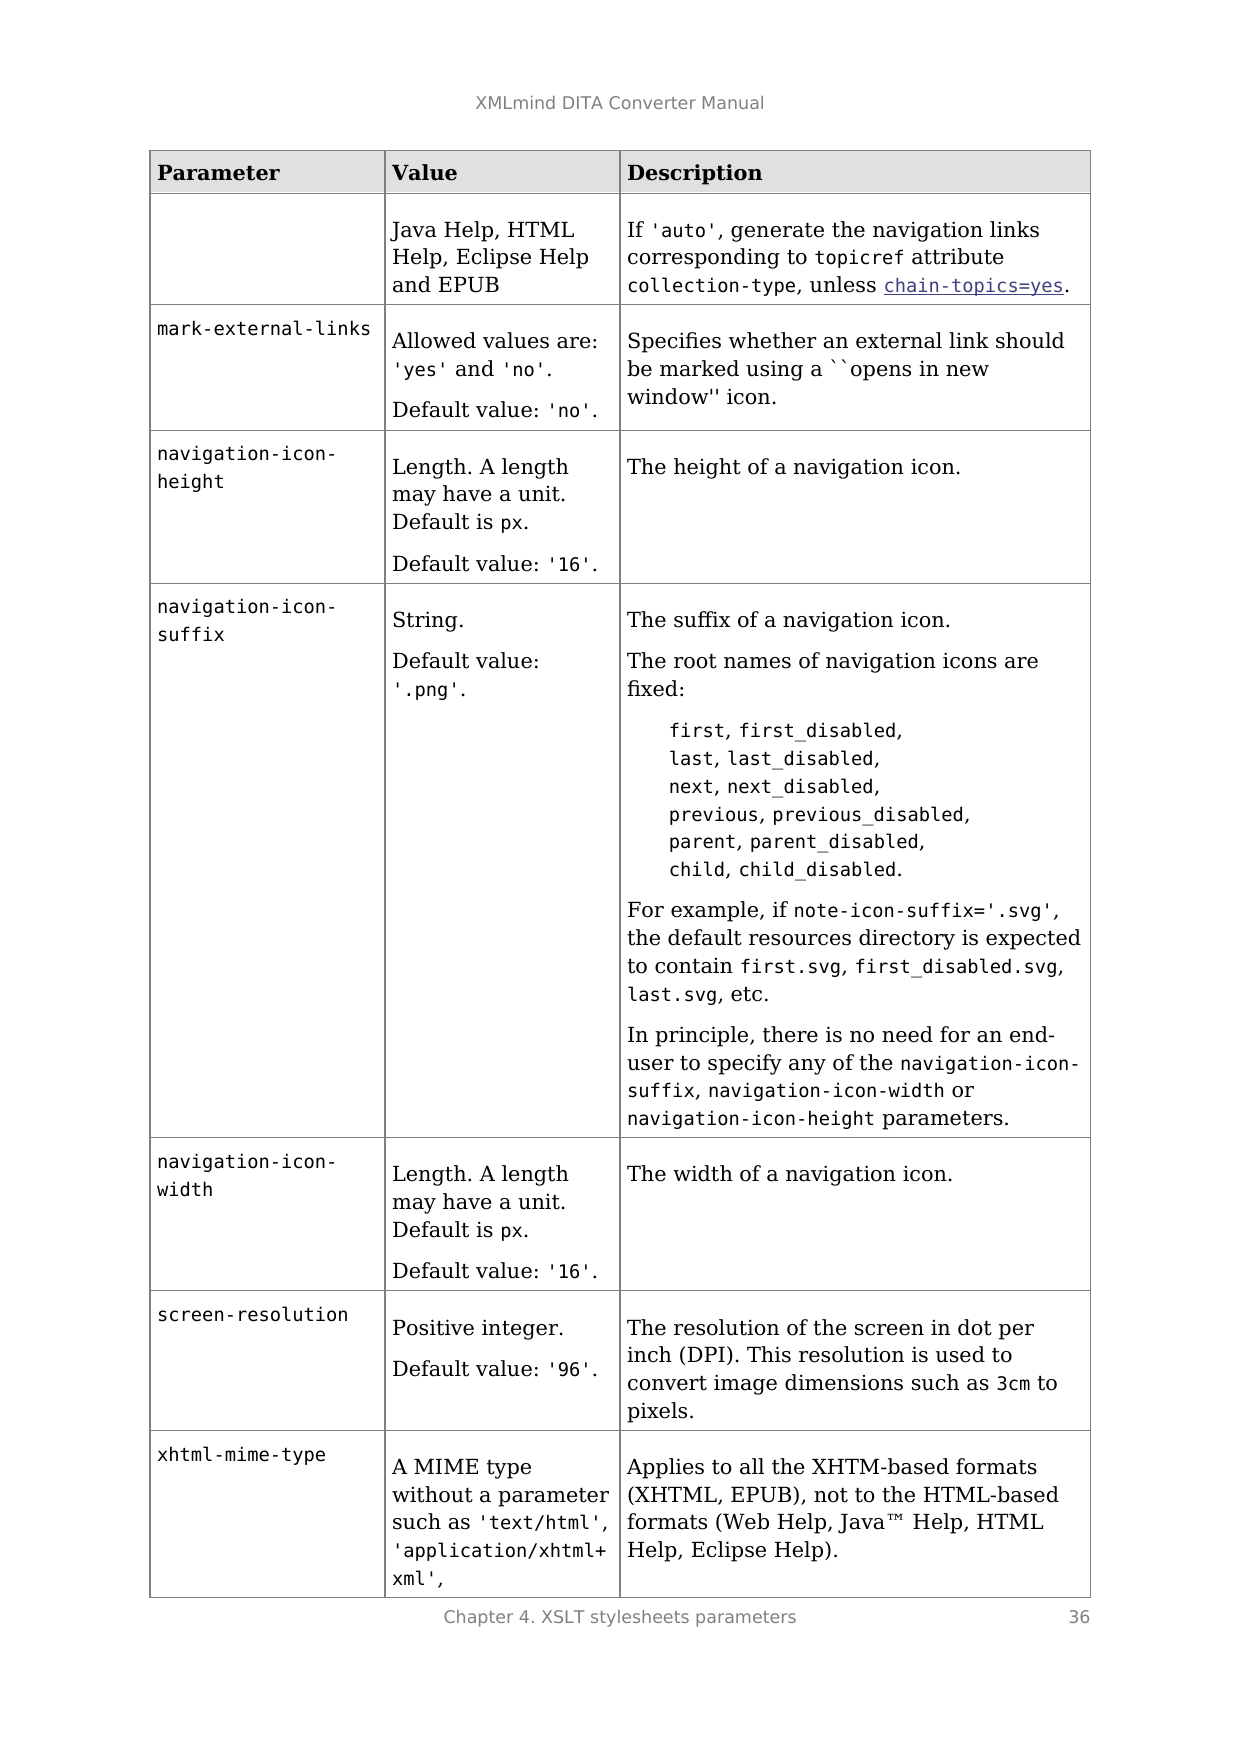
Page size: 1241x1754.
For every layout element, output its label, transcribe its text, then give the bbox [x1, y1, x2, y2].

table_cell [151, 194, 384, 304]
table_cell navigation-icon-height [151, 431, 384, 583]
table_cell navigation-icon-suffix [151, 584, 384, 1137]
table_cell Applies to all the XHTM-based formats (XHTML, EPUB), not to the HTML-based formats (Web Help, Java™ Help, HTML Help, Eclipse Help). [621, 1431, 1090, 1597]
table_cell A MIME type without a parameter such as 'text/html', 'application/xhtml+xml', [386, 1431, 619, 1597]
table_cell The width of a navigation icon. [621, 1138, 1090, 1290]
table_cell String. Default value: '.png'. [386, 584, 619, 1137]
table_cell The height of a navigation icon. [621, 431, 1090, 583]
table_cell Length. A length may have a unit. Default is px. Default value: '16'. [386, 1138, 619, 1290]
table_cell Specifies whether an external link should be marked using a ``opens in new window'' icon. [621, 305, 1090, 429]
table_cell The resolution of the screen in dot per inch (DPI). This resolution is used to convert image dimensions such as 3cm to pixels. [621, 1291, 1090, 1430]
table_header Value [386, 151, 619, 192]
table_cell Length. A length may have a unit. Default is px. Default value: '16'. [386, 431, 619, 583]
table_cell Java Help, HTML Help, Eclipse Help and EPUB [386, 194, 619, 304]
table_cell screen-resolution [151, 1291, 384, 1430]
table_cell Allowed values are: 'yes' and 'no'. Default value: 'no'. [386, 305, 619, 429]
table_header Parameter [151, 151, 384, 192]
table_header Description [621, 151, 1090, 192]
table_cell If 'auto', generate the navigation links corresponding to topicref attribute collection-type, unless chain-topics=yes. [621, 194, 1090, 304]
table_cell The suffix of a navigation icon. The root names of navigation icons are fixed: first, first_disabled, last, last_disabled, next, next_disabled, previous, previous_disabled, parent, parent_disabled, child, child_disabled. For example, if note-icon-suffix='.svg', the default resources directory is expected to contain first.svg, first_disabled.svg, last.svg, etc. In principle, there is no need for an end-user to specify any of the navigation-icon-suffix, navigation-icon-width or navigation-icon-height parameters. [621, 584, 1090, 1137]
table_cell mark-external-links [151, 305, 384, 429]
table_cell xhtml-mime-type [151, 1431, 384, 1597]
table_cell Positive integer. Default value: '96'. [386, 1291, 619, 1430]
table_cell navigation-icon-width [151, 1138, 384, 1290]
